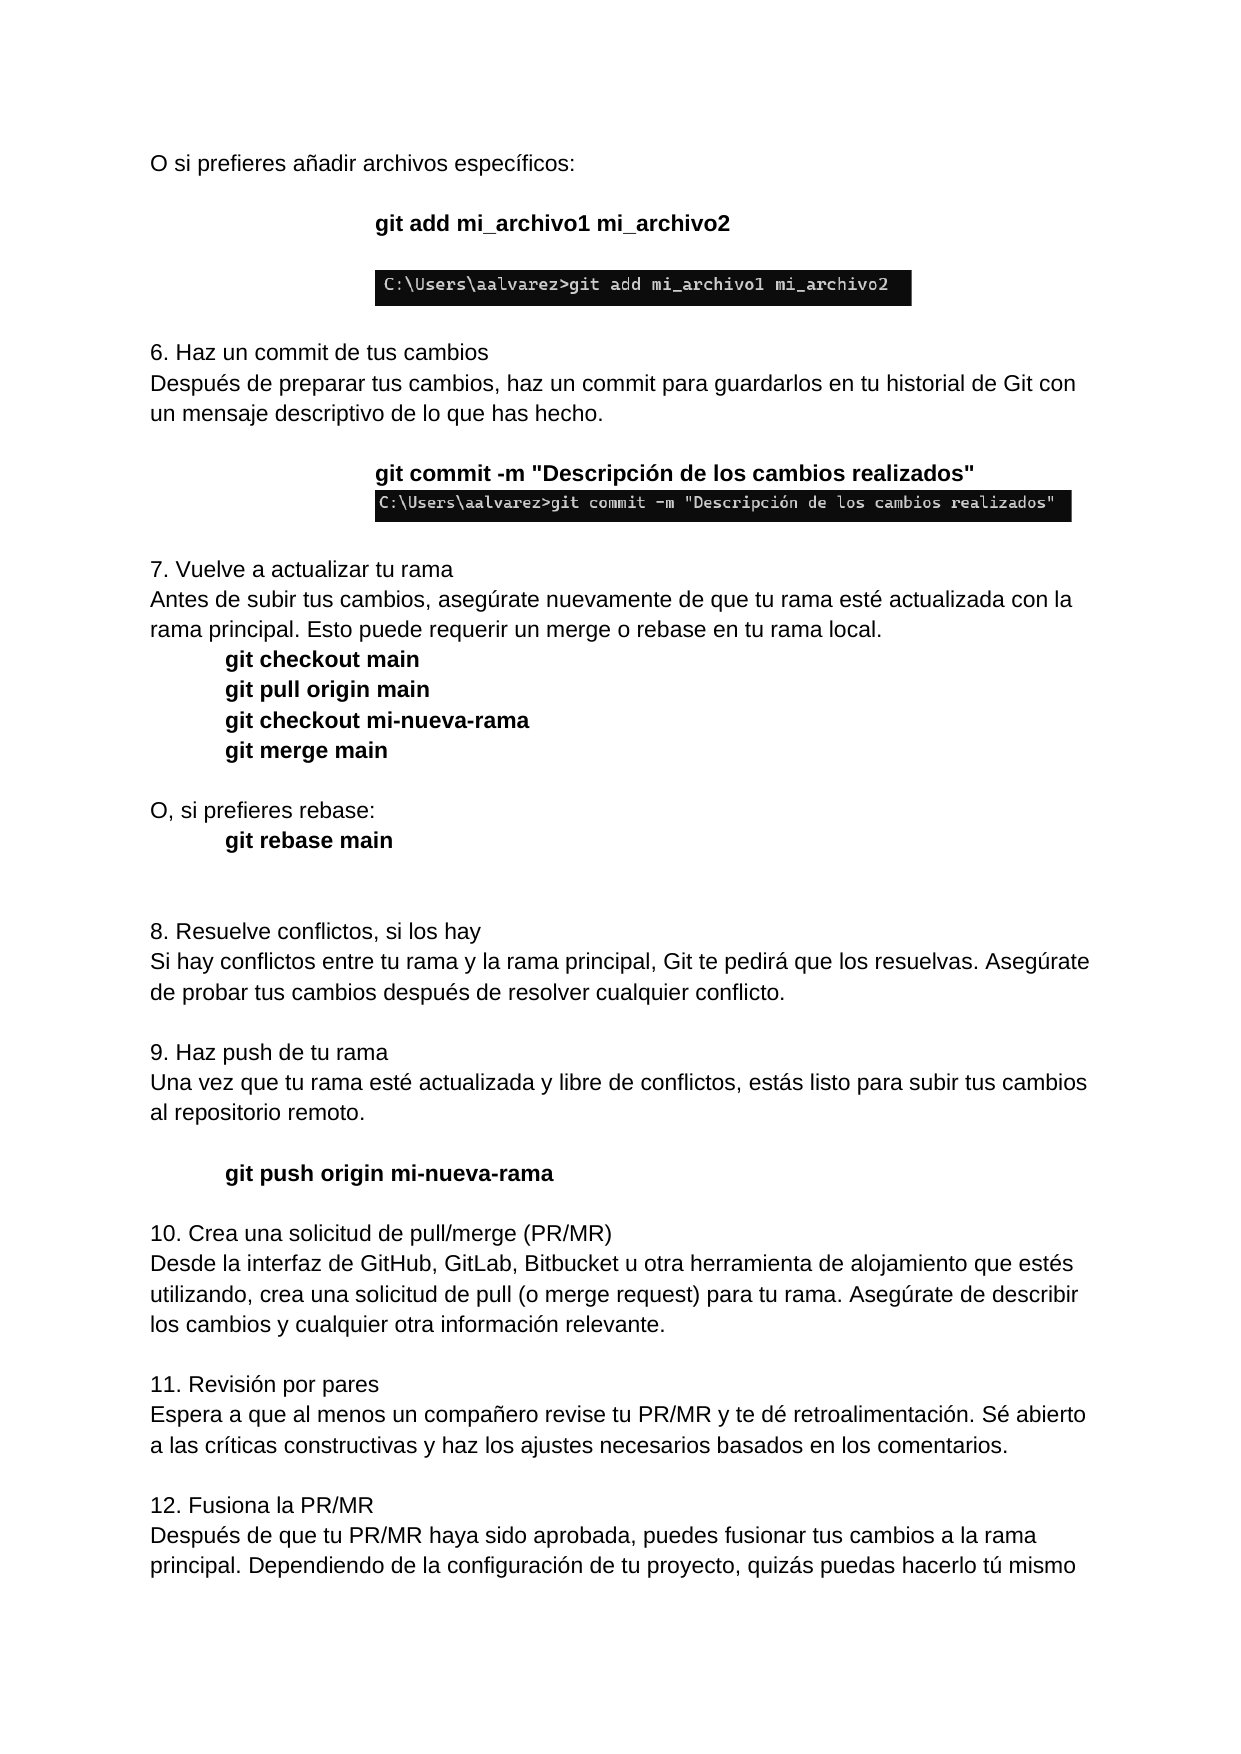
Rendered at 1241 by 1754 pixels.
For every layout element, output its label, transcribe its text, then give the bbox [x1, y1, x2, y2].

text Después de preparar tus cambios, haz un commit para guardarlos en tu historial de Git con un mensaje descriptivo de lo que has hecho. [150, 369, 1090, 426]
text git checkout main [225, 646, 1090, 673]
text O, si prefieres rebase: [150, 797, 1090, 824]
text git commit -m "Descripción de los cambios realizados" [150, 460, 1090, 486]
text Una vez que tu rama esté actualizada y libre de conflictos, estás listo para subir tus cambios al repositorio remoto. [150, 1069, 1090, 1126]
text Desde la interfaz de GitHub, GitLab, Bitbucket u otra herramienta de alojamiento que estés utilizando, crea una solicitud de pull (o merge request) para tu rama. Asegúrate de describir los cambios y cualquier otra información relevante. [150, 1250, 1090, 1337]
text Antes de subir tus cambios, asegúrate nuevamente de que tu rama esté actualizada con la rama principal. Esto puede requerir un merge o rebase en tu rama local. [150, 586, 1090, 642]
text git push origin mi-nueva-rama [150, 1160, 1090, 1186]
text git rebase main [225, 827, 1090, 854]
text Espera a que al menos un compañero revise tu PR/MR y te dé retroalimentación. Sé abierto a las críticas constructivas y haz los ajustes necesarios basados en los comentarios. [150, 1401, 1090, 1458]
text 9. Haz push de tu rama [150, 1039, 1090, 1065]
picture [375, 490, 1072, 522]
text 12. Fusiona la PR/MR [150, 1492, 1090, 1518]
text O si prefieres añadir archivos específicos: [150, 150, 1090, 176]
text 7. Vuelve a actualizar tu rama [150, 556, 1090, 582]
text 6. Haz un commit de tus cambios [150, 339, 1090, 366]
text 10. Crea una solicitud de pull/merge (PR/MR) [150, 1220, 1090, 1247]
text git merge main [225, 737, 1090, 763]
text git pull origin main [225, 676, 1090, 703]
text Después de que tu PR/MR haya sido aprobada, puedes fusionar tus cambios a la rama principal. Dependiendo de la configuración de tu proyecto, quizás puedas hacerlo tú mismo [150, 1522, 1090, 1579]
picture [375, 270, 912, 306]
text git checkout mi-nueva-rama [225, 707, 1090, 733]
text git add mi_archivo1 mi_archivo2 [300, 210, 1090, 237]
text Si hay conflictos entre tu rama y la rama principal, Git te pedirá que los resuelvas. Asegúrate de probar tus cambios después de resolver cualquier conflicto. [150, 948, 1090, 1005]
text 8. Resuelve conflictos, si los hay [150, 918, 1090, 944]
text 11. Revisión por pares [150, 1371, 1090, 1398]
